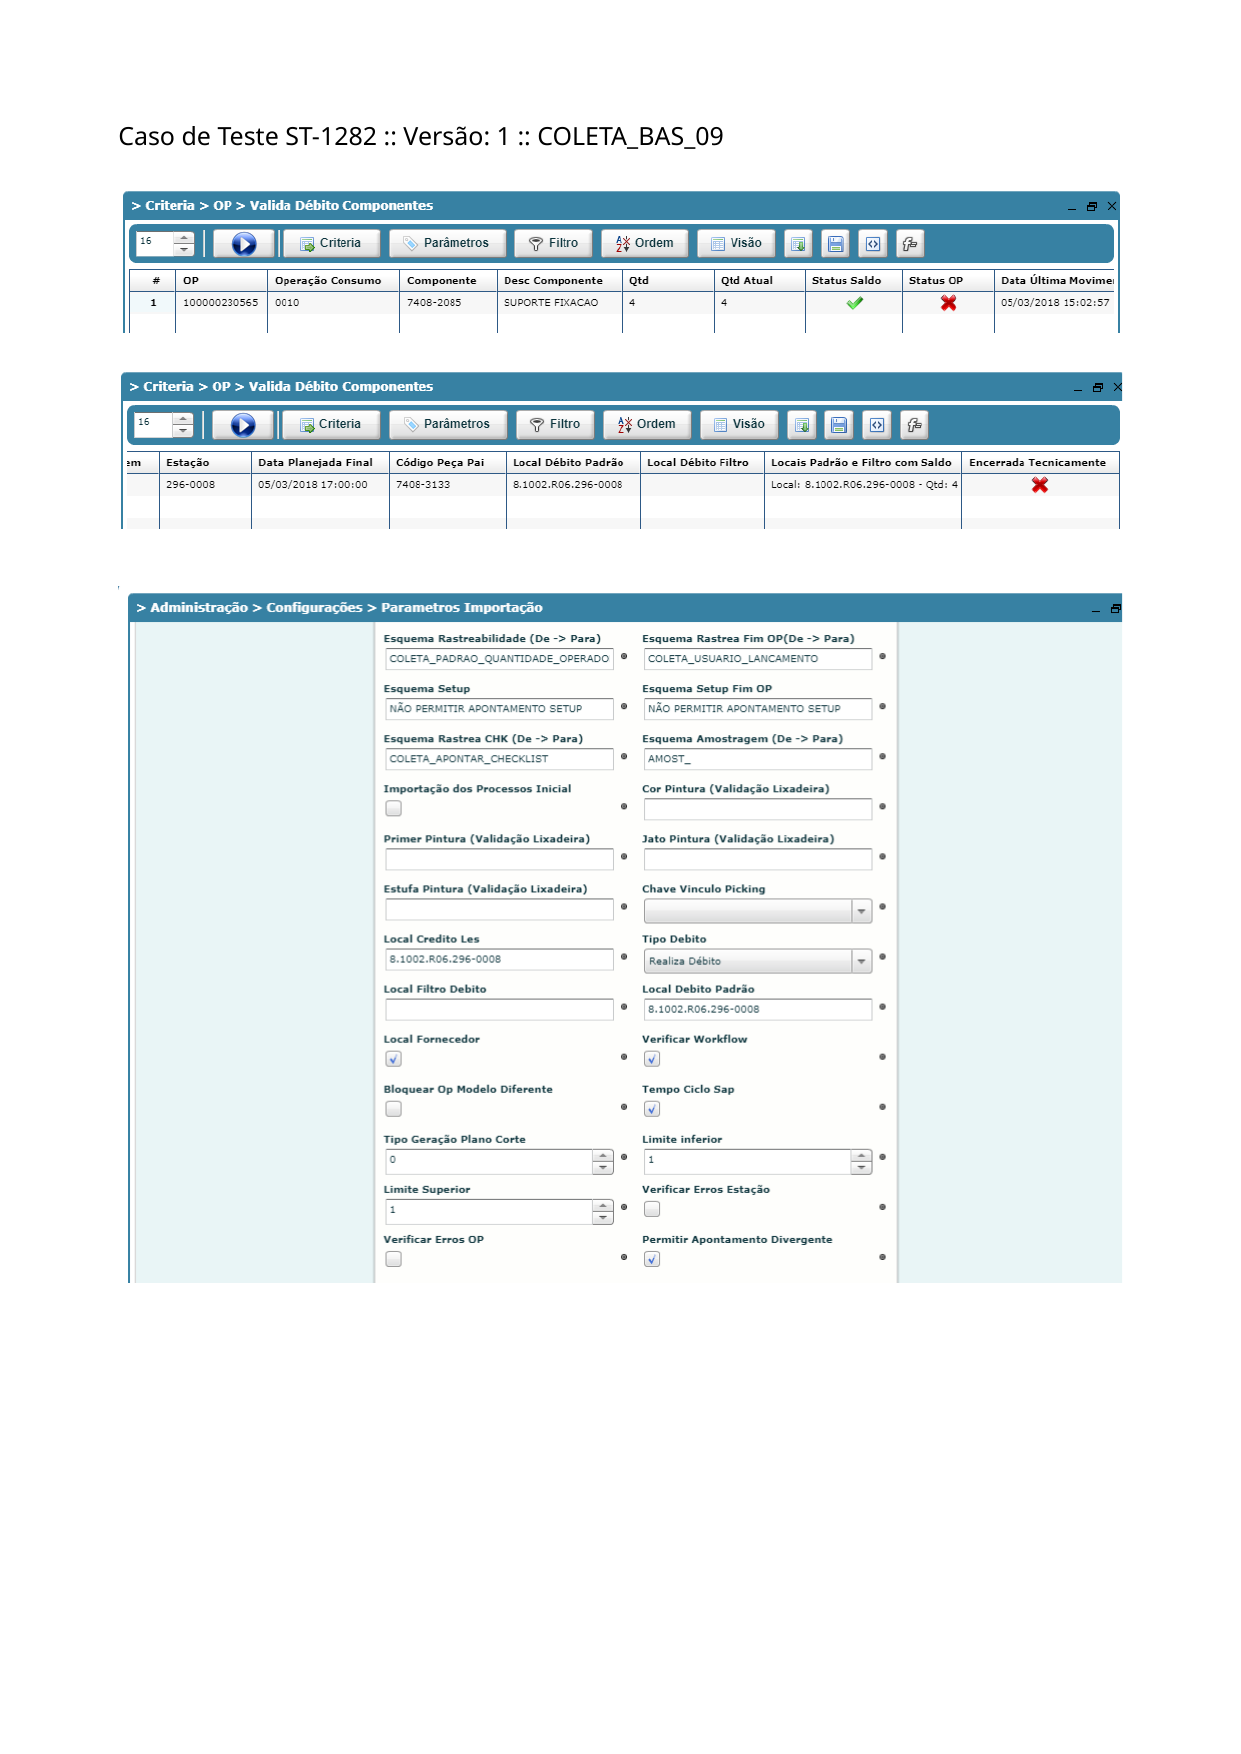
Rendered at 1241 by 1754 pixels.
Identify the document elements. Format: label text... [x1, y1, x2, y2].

picture [118, 586, 1123, 1283]
picture [118, 361, 1123, 529]
picture [118, 181, 1123, 333]
text Caso de Teste ST-1282 :: Versão: 1 :: COLETA_BAS_09 [118, 118, 1122, 152]
